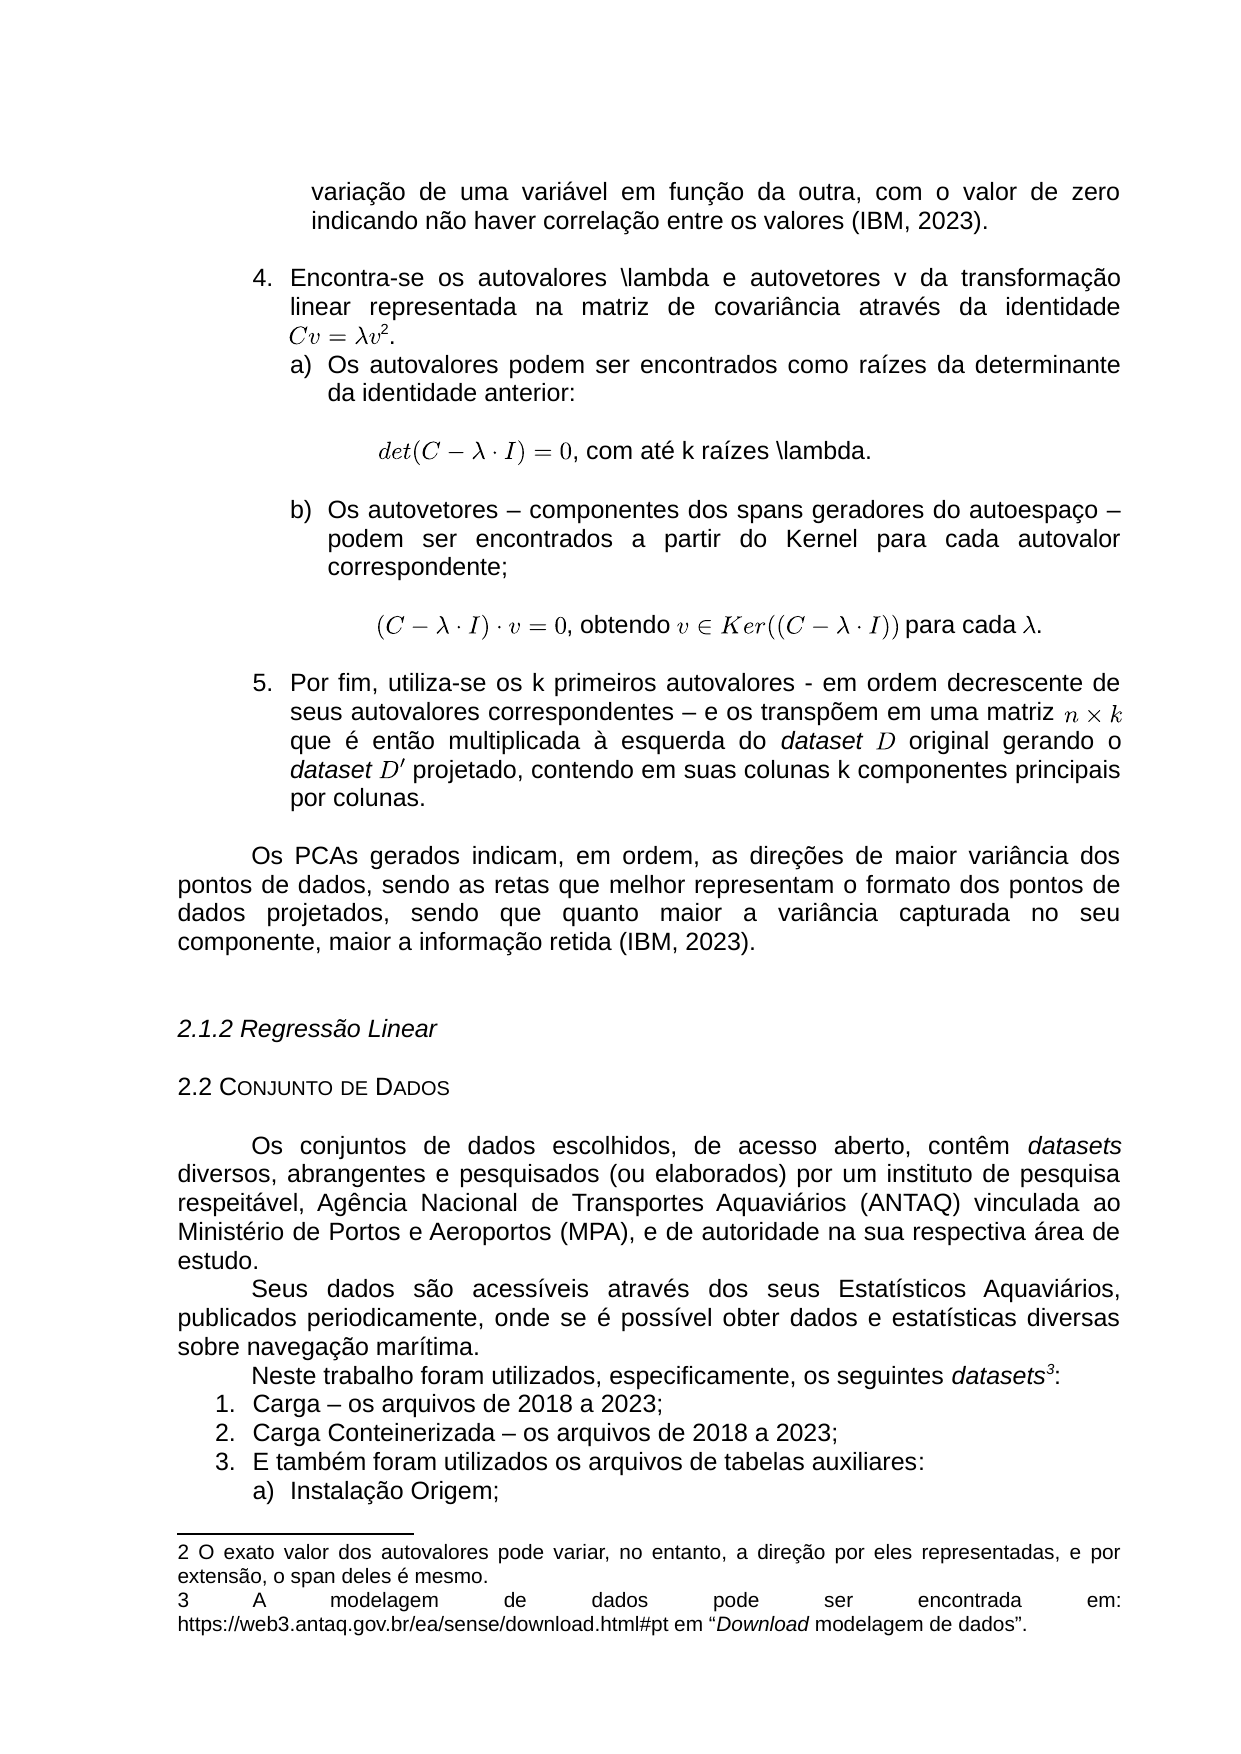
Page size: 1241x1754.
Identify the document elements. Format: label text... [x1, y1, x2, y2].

list Carga – os arquivos de 2018 a 2023; [215, 1389, 1122, 1418]
subtitle Conjunto de Dados [177, 1072, 1122, 1101]
text Os PCAs gerados indicam, em ordem, as direções de maior variância dos pontos de dados, sendo as retas que melhor representam o formato dos pontos de dados projetados, sendo que quanto maior a variância capturada no seu componente, maior a informação retida (IBM, 2023). [177, 841, 1122, 956]
list Encontra-se os autovalores \lambda e autovetores v da transformação linear representada na matriz de covariância através da identidade . [252, 263, 1122, 350]
list Por fim, utiliza-se os k primeiros autovalores - em ordem decrescente de seus autovalores correspondentes – e os transpõem em uma matriz que é então multiplicada à esquerda do dataset original gerando o dataset projetado, contendo em suas colunas k componentes principais por colunas. [252, 668, 1122, 812]
list Os autovetores – componentes dos spans geradores do autoespaço – podem ser encontrados a partir do Kernel para cada autovalor correspondente; [290, 495, 1122, 581]
list Os autovalores podem ser encontrados como raízes da determinante da identidade anterior: [290, 350, 1122, 407]
list Instalação Origem; [252, 1476, 1122, 1504]
text , obtendo para cada . [378, 610, 1122, 640]
text A modelagem de dados pode ser encontrada em: https://web3.antaq.gov.br/ea/sense/download.html#pt em “Download modelagem de dados”. [177, 1588, 1122, 1636]
list O exato valor dos autovalores pode variar, no entanto, a direção por eles representadas, e por extensão, o span deles é mesmo. [177, 1540, 1122, 1588]
list Carga Conteinerizada – os arquivos de 2018 a 2023; [215, 1418, 1122, 1447]
text variação de uma variável em função da outra, com o valor de zero indicando não haver correlação entre os valores (IBM, 2023). [311, 177, 1122, 235]
text Neste trabalho foram utilizados, especificamente, os seguintes datasets: [177, 1361, 1122, 1389]
subtitle Regressão Linear [177, 1014, 1122, 1043]
text , com até k raízes \lambda. [177, 436, 1122, 466]
text Os conjuntos de dados escolhidos, de acesso aberto, contêm datasets diversos, abrangentes e pesquisados (ou elaborados) por um instituto de pesquisa respeitável, Agência Nacional de Transportes Aquaviários (ANTAQ) vinculada ao Ministério de Portos e Aeroportos (MPA), e de autoridade na sua respectiva área de estudo. [177, 1131, 1122, 1274]
text Seus dados são acessíveis através dos seus Estatísticos Aquaviários, publicados periodicamente, onde se é possível obter dados e estatísticas diversas sobre navegação marítima. [177, 1274, 1122, 1361]
list E também foram utilizados os arquivos de tabelas auxiliares: [215, 1447, 1122, 1476]
